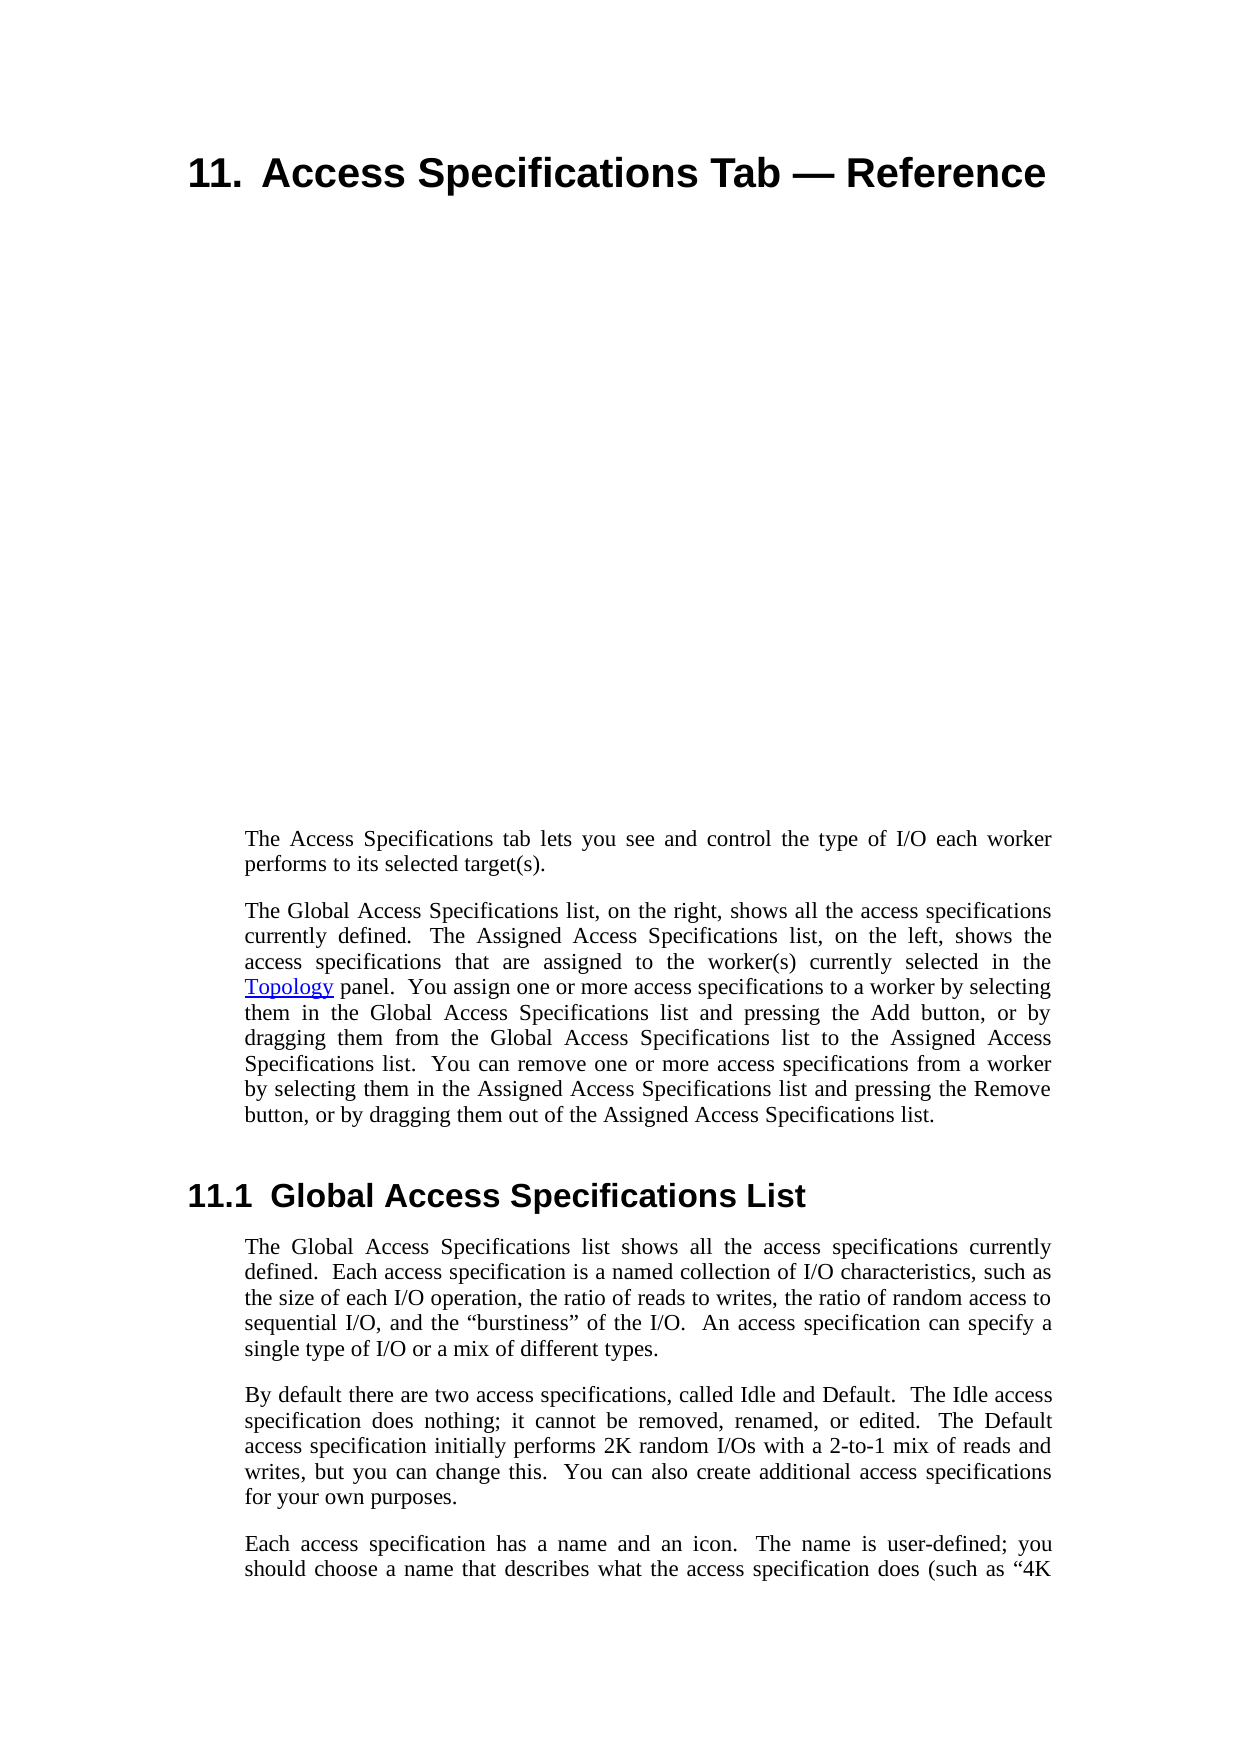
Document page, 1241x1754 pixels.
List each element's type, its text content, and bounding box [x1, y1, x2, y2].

text The Global Access Specifications list shows all the access specifications currently defined. Each access specification is a named collection of I/O characteristics, such as the size of each I/O operation, the ratio of reads to writes, the ratio of random access to sequential I/O, and the “burstiness” of the I/O. An access specification can specify a single type of I/O or a mix of different types. [244, 1233, 1053, 1361]
subtitle 11. Access Specifications Tab — Reference [187, 150, 1053, 196]
subtitle 11.1 Global Access Specifications List [187, 1177, 1053, 1215]
text The Access Specifications tab lets you see and control the type of I/O each worker performs to its selected target(s). [244, 826, 1053, 877]
text Each access specification has a name and an icon. The name is user-defined; you should choose a name that describes what the access specification does (such as “4K [244, 1530, 1053, 1581]
text By default there are two access specifications, called Idle and Default. The Idle access specification does nothing; it cannot be removed, renamed, or edited. The Default access specification initially performs 2K random I/Os with a 2-to-1 mix of reads and writes, but you can change this. You can also create additional access specifications for your own purposes. [244, 1382, 1053, 1509]
text The Global Access Specifications list, on the right, shows all the access specifications currently defined. The Assigned Access Specifications list, on the left, shows the access specifications that are assigned to the worker(s) currently selected in the Topology panel. You assign one or more access specifications to a worker by selecting them in the Global Access Specifications list and pressing the Add button, or by dragging them from the Global Access Specifications list to the Assigned Access Specifications list. You can remove one or more access specifications from a worker by selecting them in the Assigned Access Specifications list and pressing the Remove button, or by dragging them out of the Assigned Access Specifications list. [244, 898, 1053, 1127]
